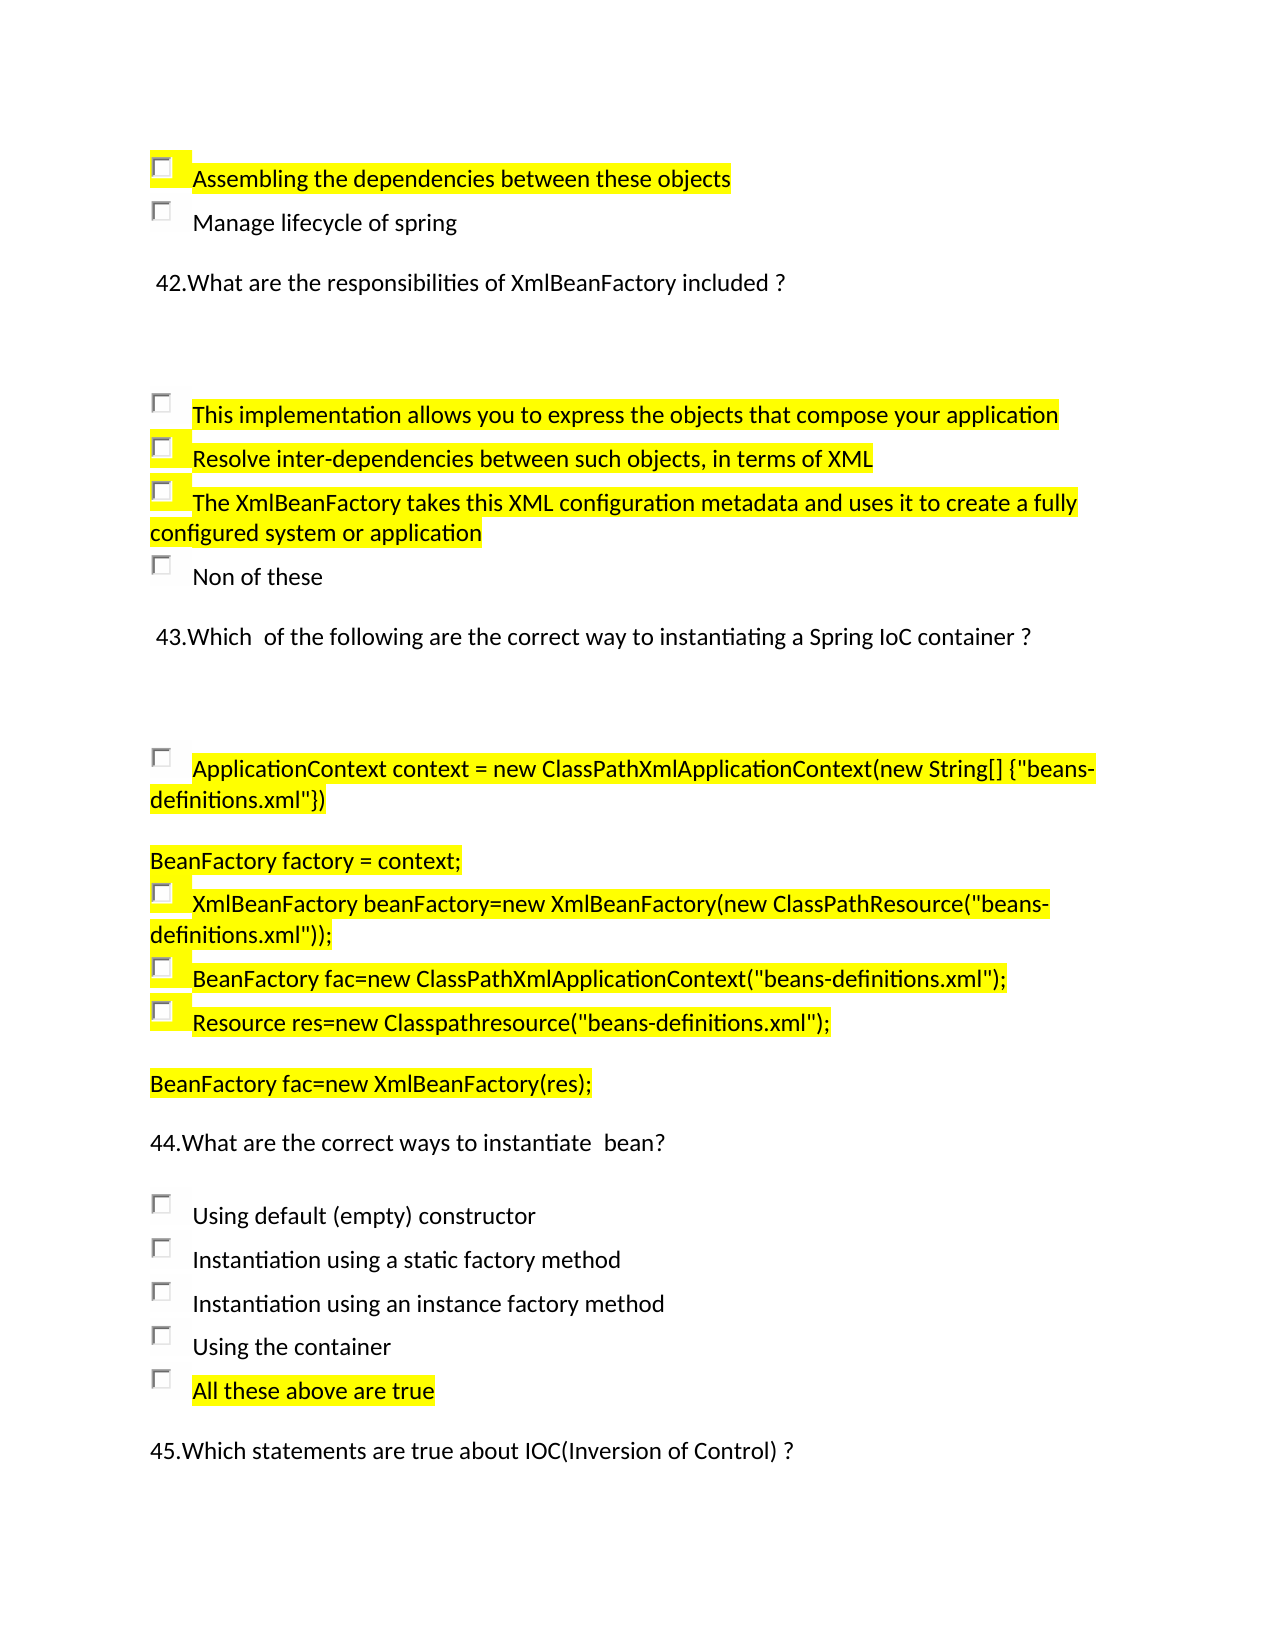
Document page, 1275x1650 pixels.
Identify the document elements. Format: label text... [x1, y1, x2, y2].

text The XmlBeanFactory takes this XML configuration metadata and uses it to create a fully configured system or application [150, 473, 1125, 548]
text Using the container [150, 1318, 1125, 1362]
picture [150, 1187, 193, 1225]
text BeanFactory fac=new ClassPathXmlApplicationContext("beans-definitions.xml"); [150, 950, 1125, 993]
text Resolve inter-dependencies between such objects, in terms of XML [150, 430, 1125, 473]
text 44.What are the correct ways to instantiate bean? [150, 1127, 1125, 1158]
text Manage lifecycle of spring [150, 194, 1125, 237]
picture [150, 1274, 193, 1312]
picture [150, 150, 193, 188]
picture [150, 386, 193, 424]
text Instantiation using an instance factory method [150, 1274, 1125, 1318]
text This implementation allows you to express the objects that compose your application [150, 386, 1125, 430]
picture [150, 949, 193, 988]
picture [150, 875, 193, 913]
text XmlBeanFactory beanFactory=new XmlBeanFactory(new ClassPathResource("beans-definitions.xml")); [150, 875, 1125, 950]
text All these above are true [150, 1362, 1125, 1406]
picture [150, 193, 193, 232]
text Resource res=new Classpathresource("beans-definitions.xml"); BeanFactory fac=new XmlBeanFactory(res); [150, 993, 1125, 1098]
text Instantiation using a static factory method [150, 1231, 1125, 1274]
picture [150, 740, 193, 778]
text ApplicationContext context = new ClassPathXmlApplicationContext(new String[] {"beans-definitions.xml"}) BeanFactory factory = context; [150, 740, 1125, 875]
text Assembling the dependencies between these objects [150, 150, 1125, 194]
picture [150, 429, 193, 468]
picture [150, 993, 193, 1031]
text 45.Which statements are true about IOC(Inversion of Control) ? [150, 1435, 1125, 1466]
text 43.Which of the following are the correct way to instantiating a Spring IoC container ? [150, 621, 1125, 651]
picture [150, 547, 193, 586]
picture [150, 473, 193, 511]
picture [150, 1318, 193, 1356]
picture [150, 1230, 193, 1269]
picture [150, 1362, 193, 1400]
text Non of these [150, 548, 1125, 592]
text Using default (empty) constructor [150, 1187, 1125, 1231]
text 42.What are the responsibilities of XmlBeanFactory included ? [150, 267, 1125, 297]
